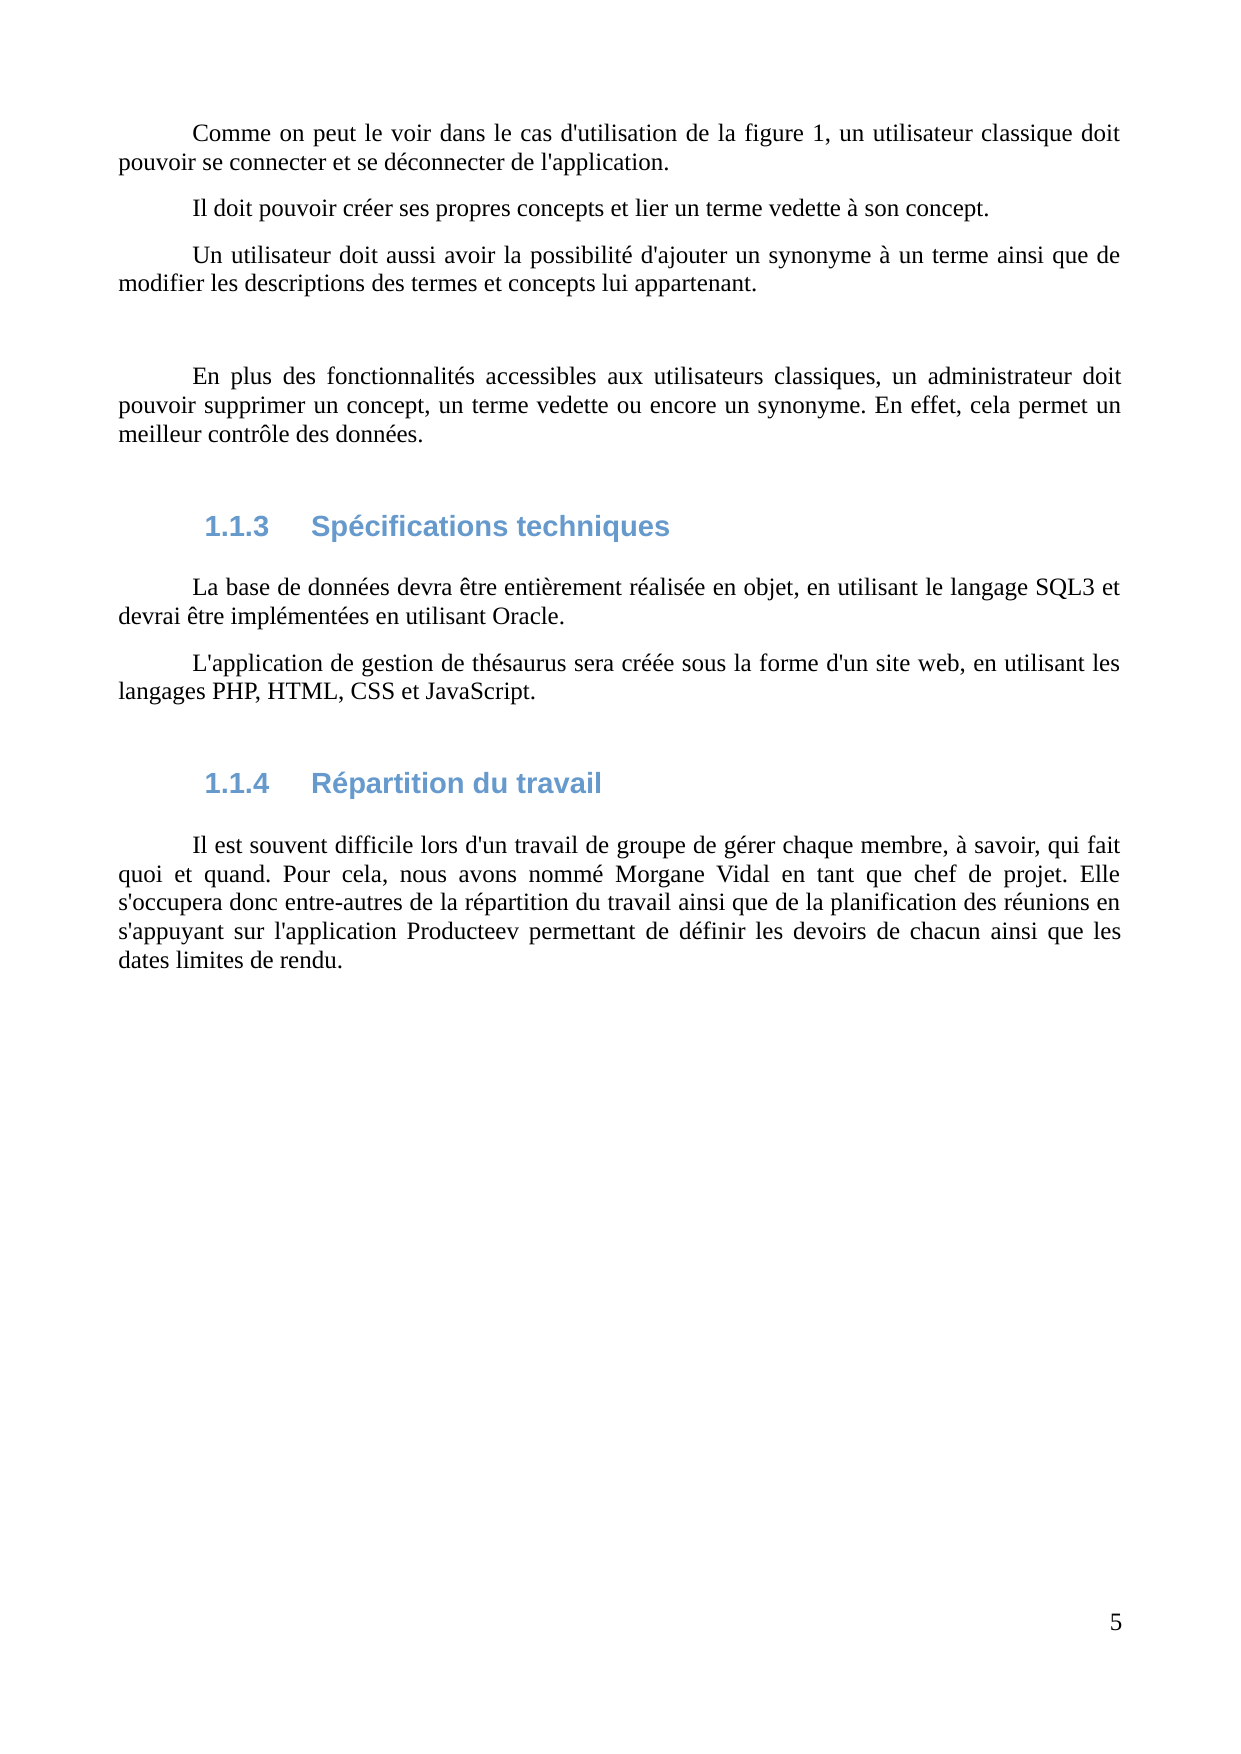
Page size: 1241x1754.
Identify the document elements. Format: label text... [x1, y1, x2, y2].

text La base de données devra être entièrement réalisée en objet, en utilisant le langage SQL3 et devrai être implémentées en utilisant Oracle. [118, 572, 1122, 630]
text Un utilisateur doit aussi avoir la possibilité d'ajouter un synonyme à un terme ainsi que de modifier les descriptions des termes et concepts lui appartenant. [118, 240, 1122, 297]
text Il est souvent difficile lors d'un travail de groupe de gérer chaque membre, à savoir, qui fait quoi et quand. Pour cela, nous avons nommé Morgane Vidal en tant que chef de projet. Elle s'occupera donc entre-autres de la répartition du travail ainsi que de la planification des réunions en s'appuyant sur l'application Producteev permettant de définir les devoirs de chacun ainsi que les dates limites de rendu. [118, 830, 1122, 974]
text Il doit pouvoir créer ses propres concepts et lier un terme vedette à son concept. [118, 193, 1122, 222]
text L'application de gestion de thésaurus sera créée sous la forme d'un site web, en utilisant les langages PHP, HTML, CSS et JavaScript. [118, 648, 1122, 705]
text Comme on peut le voir dans le cas d'utilisation de la figure 1, un utilisateur classique doit pouvoir se connecter et se déconnecter de l'application. [118, 118, 1122, 176]
subtitle Spécifications techniques [163, 509, 1122, 542]
text En plus des fonctionnalités accessibles aux utilisateurs classiques, un administrateur doit pouvoir supprimer un concept, un terme vedette ou encore un synonyme. En effet, cela permet un meilleur contrôle des données. [118, 361, 1122, 448]
subtitle Répartition du travail [163, 766, 1122, 800]
